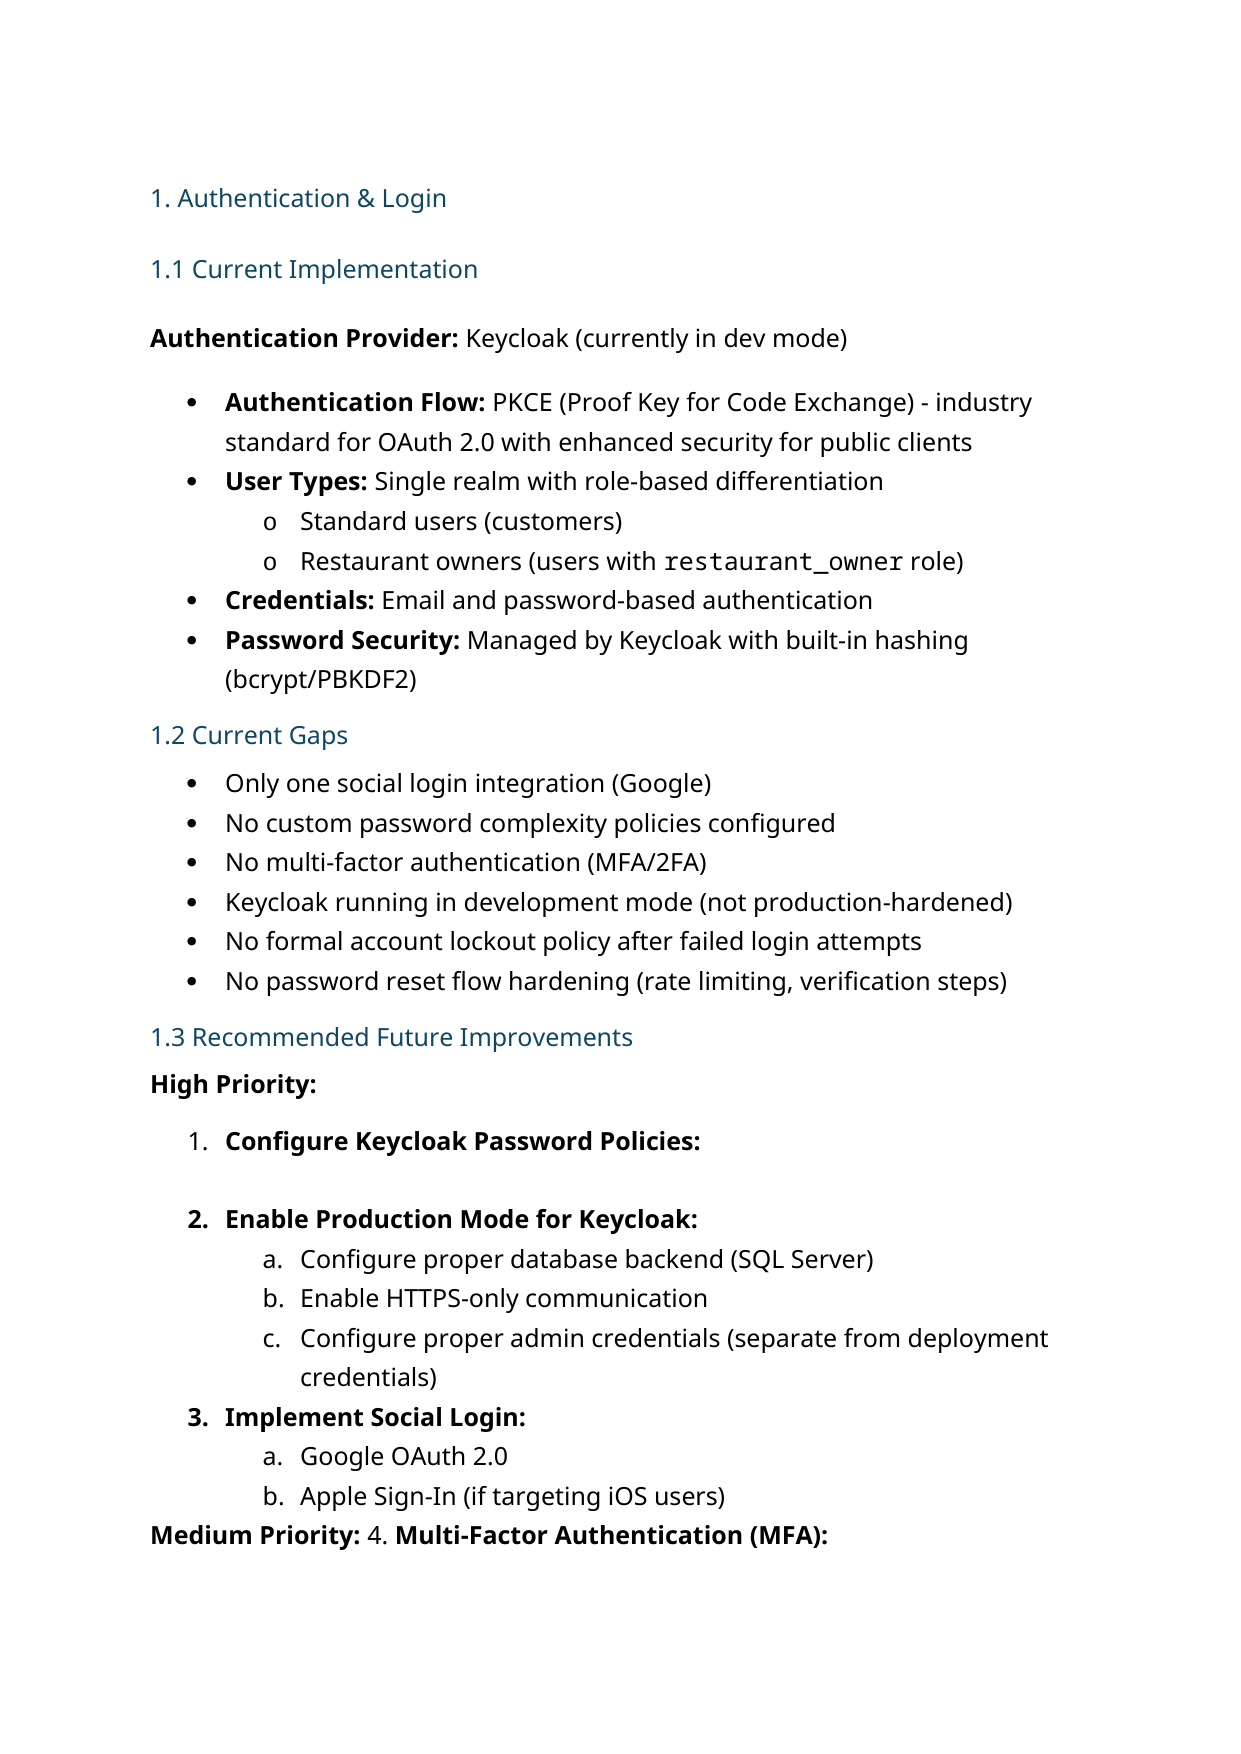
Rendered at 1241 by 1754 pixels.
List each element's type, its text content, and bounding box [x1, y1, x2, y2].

subtitle 1.2 Current Gaps [150, 718, 1090, 752]
list Implement Social Login: [187, 1399, 1090, 1434]
list Authentication Flow: PKCE (Proof Key for Code Exchange) - industry standard for OAuth 2.0 with enhanced security for public clients [187, 385, 1090, 458]
list Configure proper admin credentials (separate from deployment credentials) [262, 1321, 1090, 1394]
list Enable HTTPS-only communication [262, 1281, 1090, 1315]
text Authentication Provider: Keycloak (currently in dev mode) [150, 321, 1090, 354]
list User Types: Single realm with role-based differentiation [187, 464, 1090, 498]
list Password Security: Managed by Keycloak with built-in hashing (bcrypt/PBKDF2) [187, 622, 1090, 696]
list Configure proper database backend (SQL Server) [262, 1242, 1090, 1276]
subtitle 1.3 Recommended Future Improvements [150, 1019, 1090, 1053]
text Medium Priority: 4. Multi-Factor Authentication (MFA): [150, 1518, 1090, 1552]
list Enable Production Mode for Keycloak: [187, 1202, 1090, 1236]
list No password reset flow hardening (rate limiting, verification steps) [187, 963, 1090, 997]
list Only one social login integration (Google) [187, 766, 1090, 800]
list Credentials: Email and password-based authentication [187, 583, 1090, 617]
list No formal account lockout policy after failed login attempts [187, 924, 1090, 958]
list Keycloak running in development mode (not production-hardened) [187, 884, 1090, 918]
subtitle 1. Authentication & Login [150, 181, 1090, 215]
list Standard users (customers) [262, 503, 1090, 538]
list Restaurant owners (users with restaurant_owner role) [262, 543, 1090, 577]
text High Priority: [150, 1067, 1090, 1101]
list No custom password complexity policies configured [187, 805, 1090, 839]
list Apple Sign-In (if targeting iOS users) [262, 1478, 1090, 1513]
list Google OAuth 2.0 [262, 1439, 1090, 1473]
subtitle 1.1 Current Implementation [150, 252, 1090, 286]
list No multi-factor authentication (MFA/2FA) [187, 845, 1090, 879]
list Configure Keycloak Password Policies: [187, 1123, 1090, 1197]
